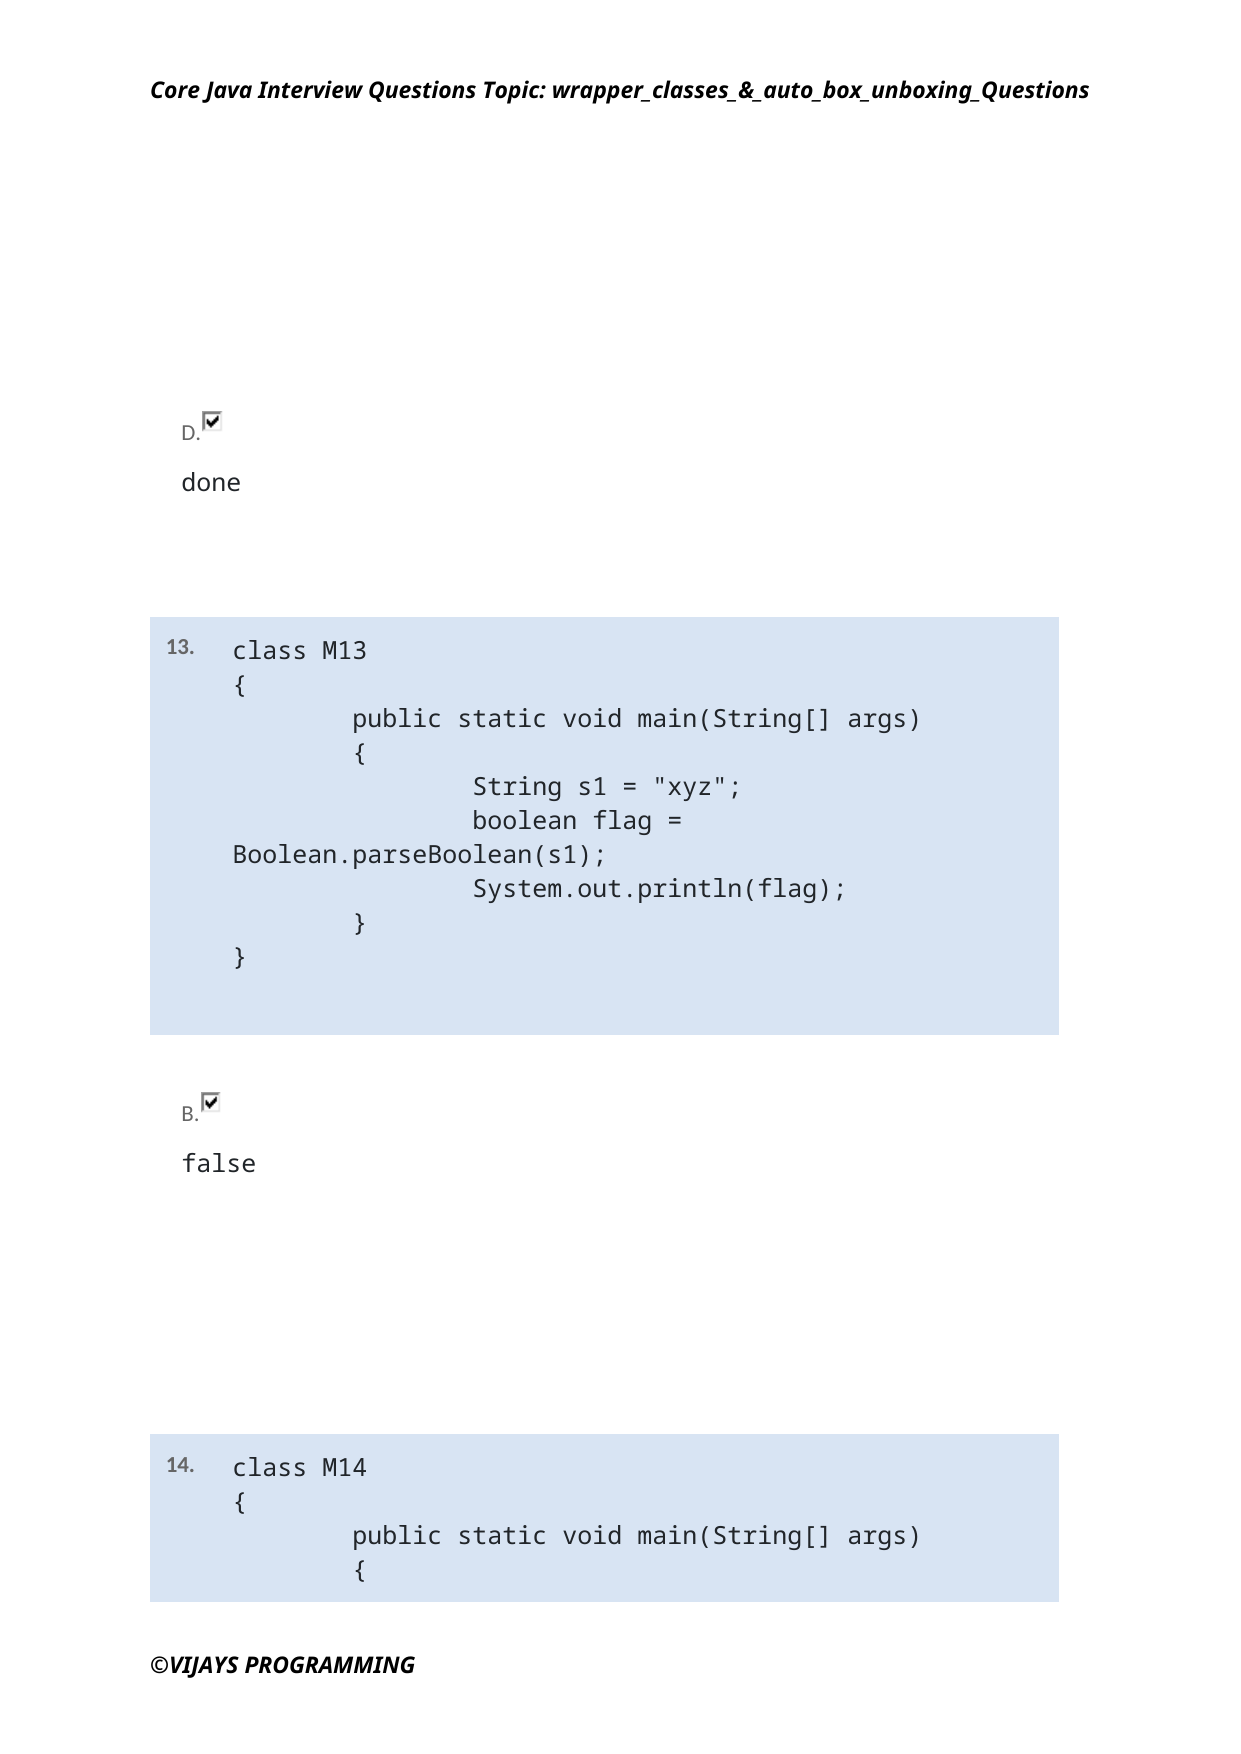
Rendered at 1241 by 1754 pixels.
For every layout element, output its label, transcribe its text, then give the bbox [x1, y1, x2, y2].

table_cell [1059, 1434, 1090, 1602]
table_header B. false [181, 1085, 264, 1282]
table_header [181, 234, 250, 336]
table_header [181, 336, 429, 404]
table_cell [150, 1035, 1090, 1434]
table_header [1059, 617, 1090, 1035]
table_cell class M14 { public static void main(String[] args) { [216, 1434, 1059, 1602]
table_cell 14. [150, 1434, 216, 1602]
table_header [181, 1051, 484, 1085]
table_header [181, 1282, 250, 1350]
table_cell [150, 150, 1090, 617]
table_header [181, 1350, 429, 1418]
table_header D. done [181, 404, 250, 601]
table_header class M13 { public static void main(String[] args) { String s1 = "xyz"; boolean flag = Boolean.parseBoolean(s1); System.out.println(flag); } } [216, 617, 1059, 1035]
table_header 13. [150, 617, 216, 1035]
table_header [181, 166, 484, 234]
